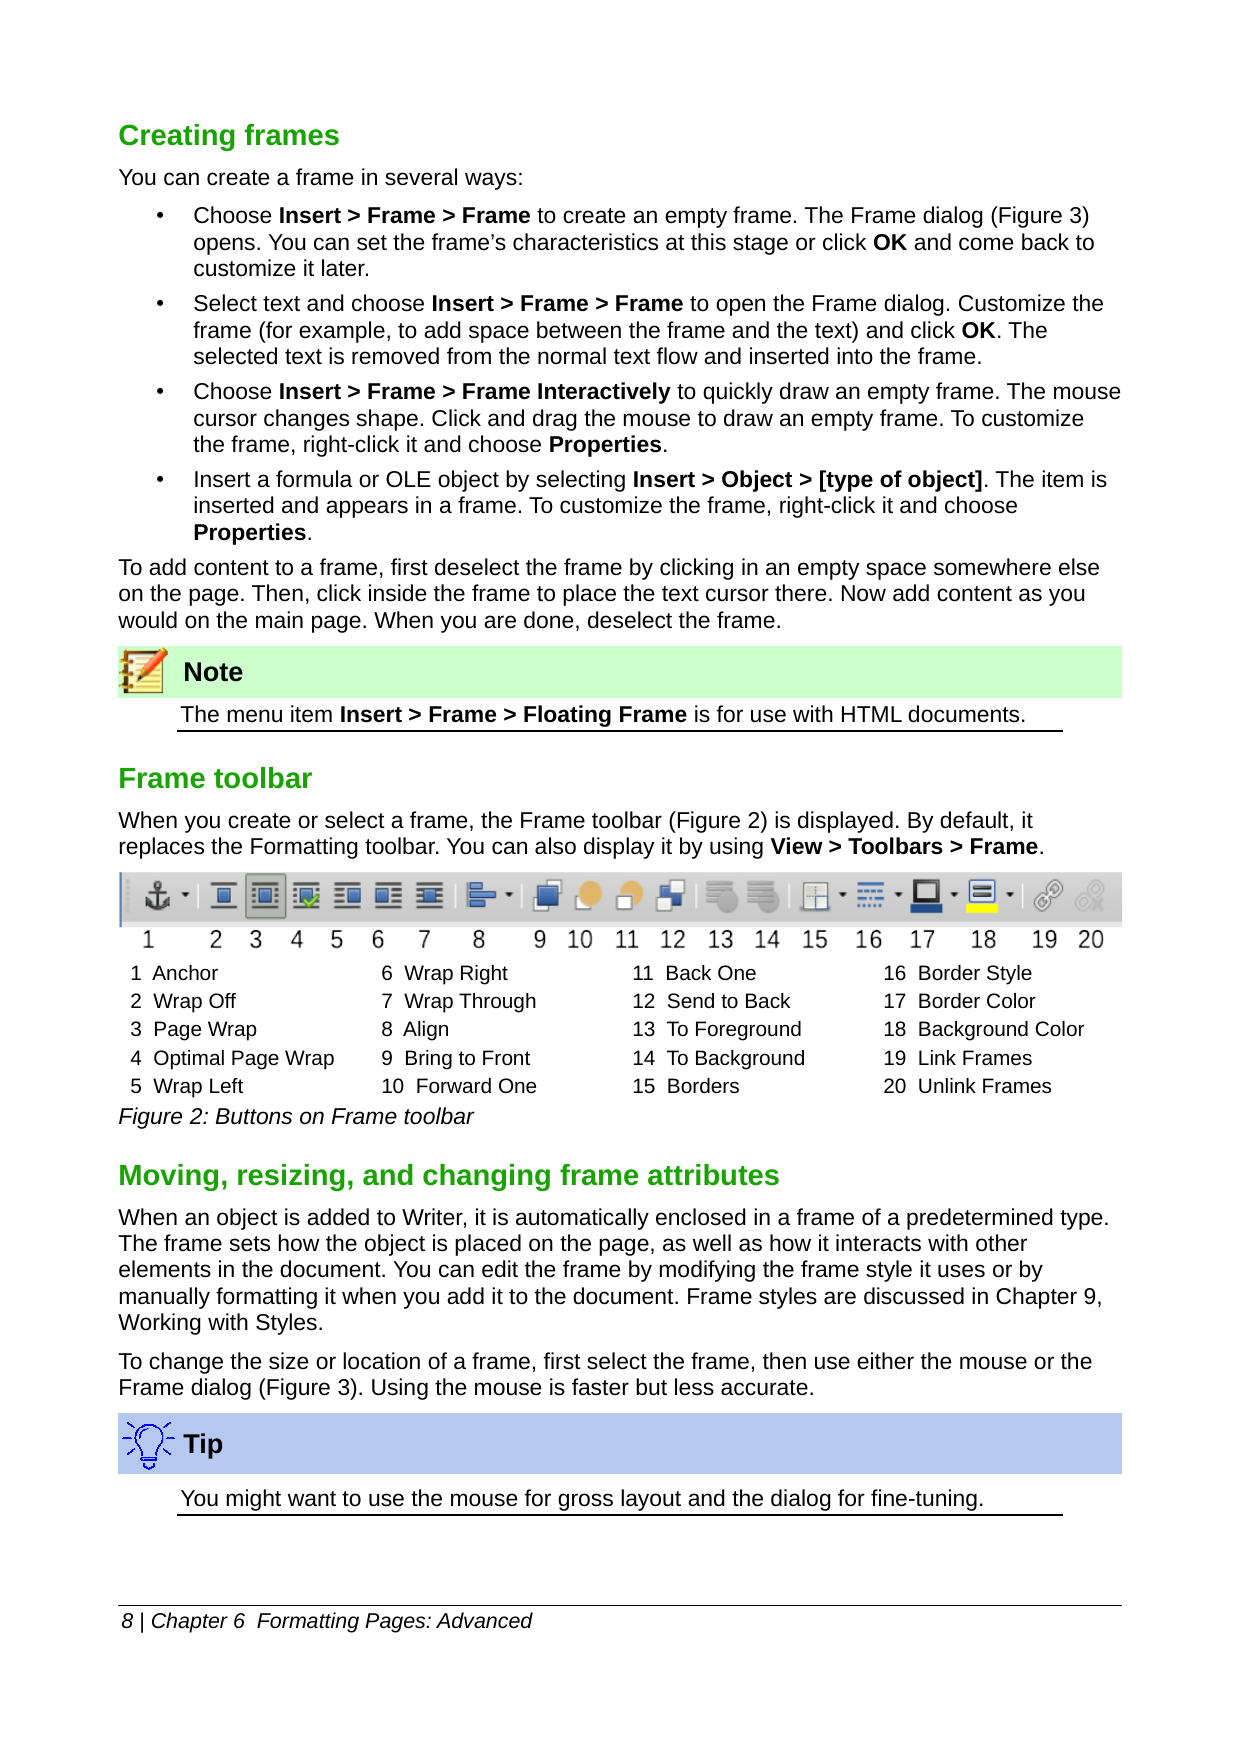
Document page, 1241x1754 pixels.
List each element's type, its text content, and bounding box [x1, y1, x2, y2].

table_cell 4 Optimal Page Wrap [118, 1046, 369, 1074]
subtitle Moving, resizing, and changing frame attributes [118, 1158, 1122, 1192]
text When you create or select a frame, the Frame toolbar (Figure 2) is displayed. By default, it replaces the Formatting toolbar. You can also display it by using View > Toolbars > Frame. [118, 807, 1122, 859]
subtitle Creating frames [118, 118, 1122, 152]
table_cell 14 To Background [620, 1046, 871, 1074]
table_cell 19 Link Frames [871, 1046, 1122, 1074]
table_cell 10 Forward One [369, 1074, 620, 1103]
table_cell 7 Wrap Through [369, 989, 620, 1017]
table_cell 2 Wrap Off [118, 989, 369, 1017]
table_header 1 Anchor [118, 960, 369, 989]
list Choose Insert > Frame > Frame Interactively to quickly draw an empty frame. The mouse cursor changes shape. Click and drag the mouse to draw an empty frame. To customize the frame, right-click it and choose Properties. [156, 378, 1122, 457]
subtitle Note [118, 646, 1122, 698]
table_cell 5 Wrap Left [118, 1074, 369, 1103]
table_cell 3 Page Wrap [118, 1017, 369, 1046]
table_header 6 Wrap Right [369, 960, 620, 989]
table_header 11 Back One [620, 960, 871, 989]
table_cell 12 Send to Back [620, 989, 871, 1017]
subtitle Frame toolbar [118, 762, 1122, 795]
text To change the size or location of a frame, first select the frame, then use either the mouse or the Frame dialog (Figure 3). Using the mouse is faster but less accurate. [118, 1348, 1122, 1401]
list Select text and choose Insert > Frame > Frame to open the Frame dialog. Customize the frame (for example, to add space between the frame and the text) and click OK. The selected text is removed from the normal text flow and inserted into the frame. [156, 290, 1122, 369]
table_cell 17 Border Color [871, 989, 1122, 1017]
table_header 16 Border Style [871, 960, 1122, 989]
table_cell 18 Background Color [871, 1017, 1122, 1046]
picture [118, 872, 1123, 949]
list Insert a formula or OLE object by selecting Insert > Object > [type of object]. The item is inserted and appears in a frame. To customize the frame, right-click it and choose Properties. [156, 466, 1122, 545]
picture [119, 646, 170, 697]
table_cell 8 Align [369, 1017, 620, 1046]
text To add content to a frame, first deselect the frame by clicking in an empty space somewhere else on the page. Then, click inside the frame to place the text cursor there. Now add content as you would on the main page. When you are done, deselect the frame. [118, 554, 1122, 633]
text Figure 2: Buttons on Frame toolbar [118, 1103, 1122, 1129]
list Choose Insert > Frame > Frame to create an empty frame. The Frame dialog (Figure 3) opens. You can set the frame’s characteristics at this stage or click OK and come back to customize it later. [156, 202, 1122, 281]
list You can create a frame in several ways: [118, 163, 1122, 190]
table_cell 9 Bring to Front [369, 1046, 620, 1074]
picture [119, 1414, 179, 1474]
text You might want to use the mouse for gross layout and the dialog for fine-tuning. [177, 1482, 1063, 1514]
table_cell 20 Unlink Frames [871, 1074, 1122, 1103]
subtitle Tip [118, 1413, 1122, 1474]
table_cell 13 To Foreground [620, 1017, 871, 1046]
table_cell 15 Borders [620, 1074, 871, 1103]
text The menu item Insert > Frame > Floating Frame is for use with HTML documents. [177, 698, 1063, 730]
text When an object is added to Writer, it is automatically enclosed in a frame of a predetermined type. The frame sets how the object is placed on the page, as well as how it interacts with other elements in the document. You can edit the frame by modifying the frame style it uses or by manually formatting it when you add it to the document. Frame styles are discussed in Chapter 9, Working with Styles. [118, 1204, 1122, 1336]
